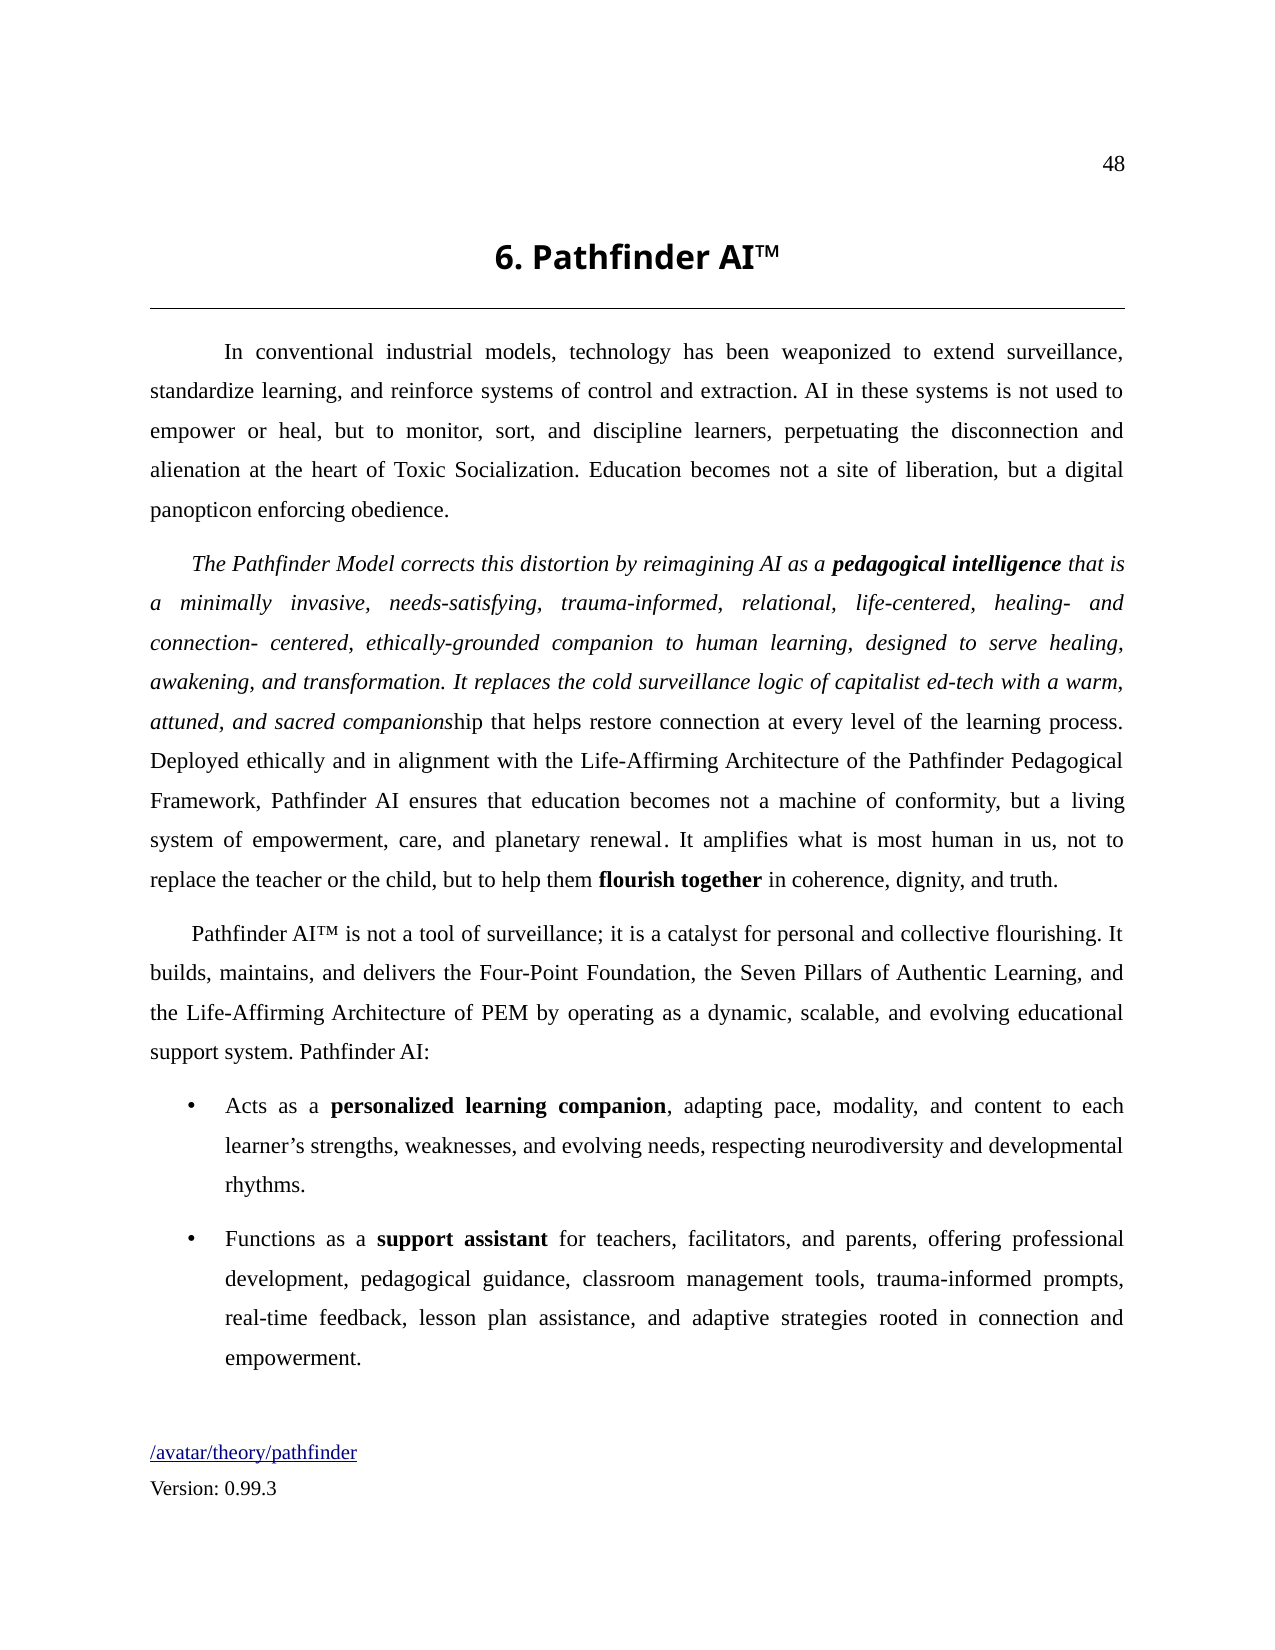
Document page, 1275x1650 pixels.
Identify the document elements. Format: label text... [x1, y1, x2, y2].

text Pathfinder AI™ is not a tool of surveillance; it is a catalyst for personal and collective flourishing. It builds, maintains, and delivers the Four-Point Foundation, the Seven Pillars of Authentic Learning, and the Life-Affirming Architecture of PEM by operating as a dynamic, scalable, and evolving educational support system. Pathfinder AI: [150, 920, 1125, 1065]
text The Pathfinder Model corrects this distortion by reimagining AI as a pedagogical intelligence that is a minimally invasive, needs-satisfying, trauma-informed, relational, life-centered, healing- and connection- centered, ethically-grounded companion to human learning, designed to serve healing, awakening, and transformation. It replaces the cold surveillance logic of capitalist ed-tech with a warm, attuned, and sacred companionship that helps restore connection at every level of the learning process. Deployed ethically and in alignment with the Life-Affirming Architecture of the Pathfinder Pedagogical Framework, Pathfinder AI ensures that education becomes not a machine of conformity, but a living system of empowerment, care, and planetary renewal. It amplifies what is most human in us, not to replace the teacher or the child, but to help them flourish together in coherence, dignity, and truth. [150, 550, 1125, 892]
list Functions as a support assistant for teachers, facilitators, and parents, offering professional development, pedagogical guidance, classroom management tools, trauma-informed prompts, real-time feedback, lesson plan assistance, and adaptive strategies rooted in connection and empowerment. [187, 1225, 1125, 1370]
subtitle 6. Pathfinder AI™ [150, 231, 1125, 308]
text In conventional industrial models, technology has been weaponized to extend surveillance, standardize learning, and reinforce systems of control and extraction. AI in these systems is not used to empower or heal, but to monitor, sort, and discipline learners, perpetuating the disconnection and alienation at the heart of Toxic Socialization. Education becomes not a site of liberation, but a digital panopticon enforcing obedience. [150, 338, 1125, 522]
list Acts as a personalized learning companion, adapting pace, modality, and content to each learner’s strengths, weaknesses, and evolving needs, respecting neurodiversity and developmental rhythms. [187, 1092, 1125, 1198]
